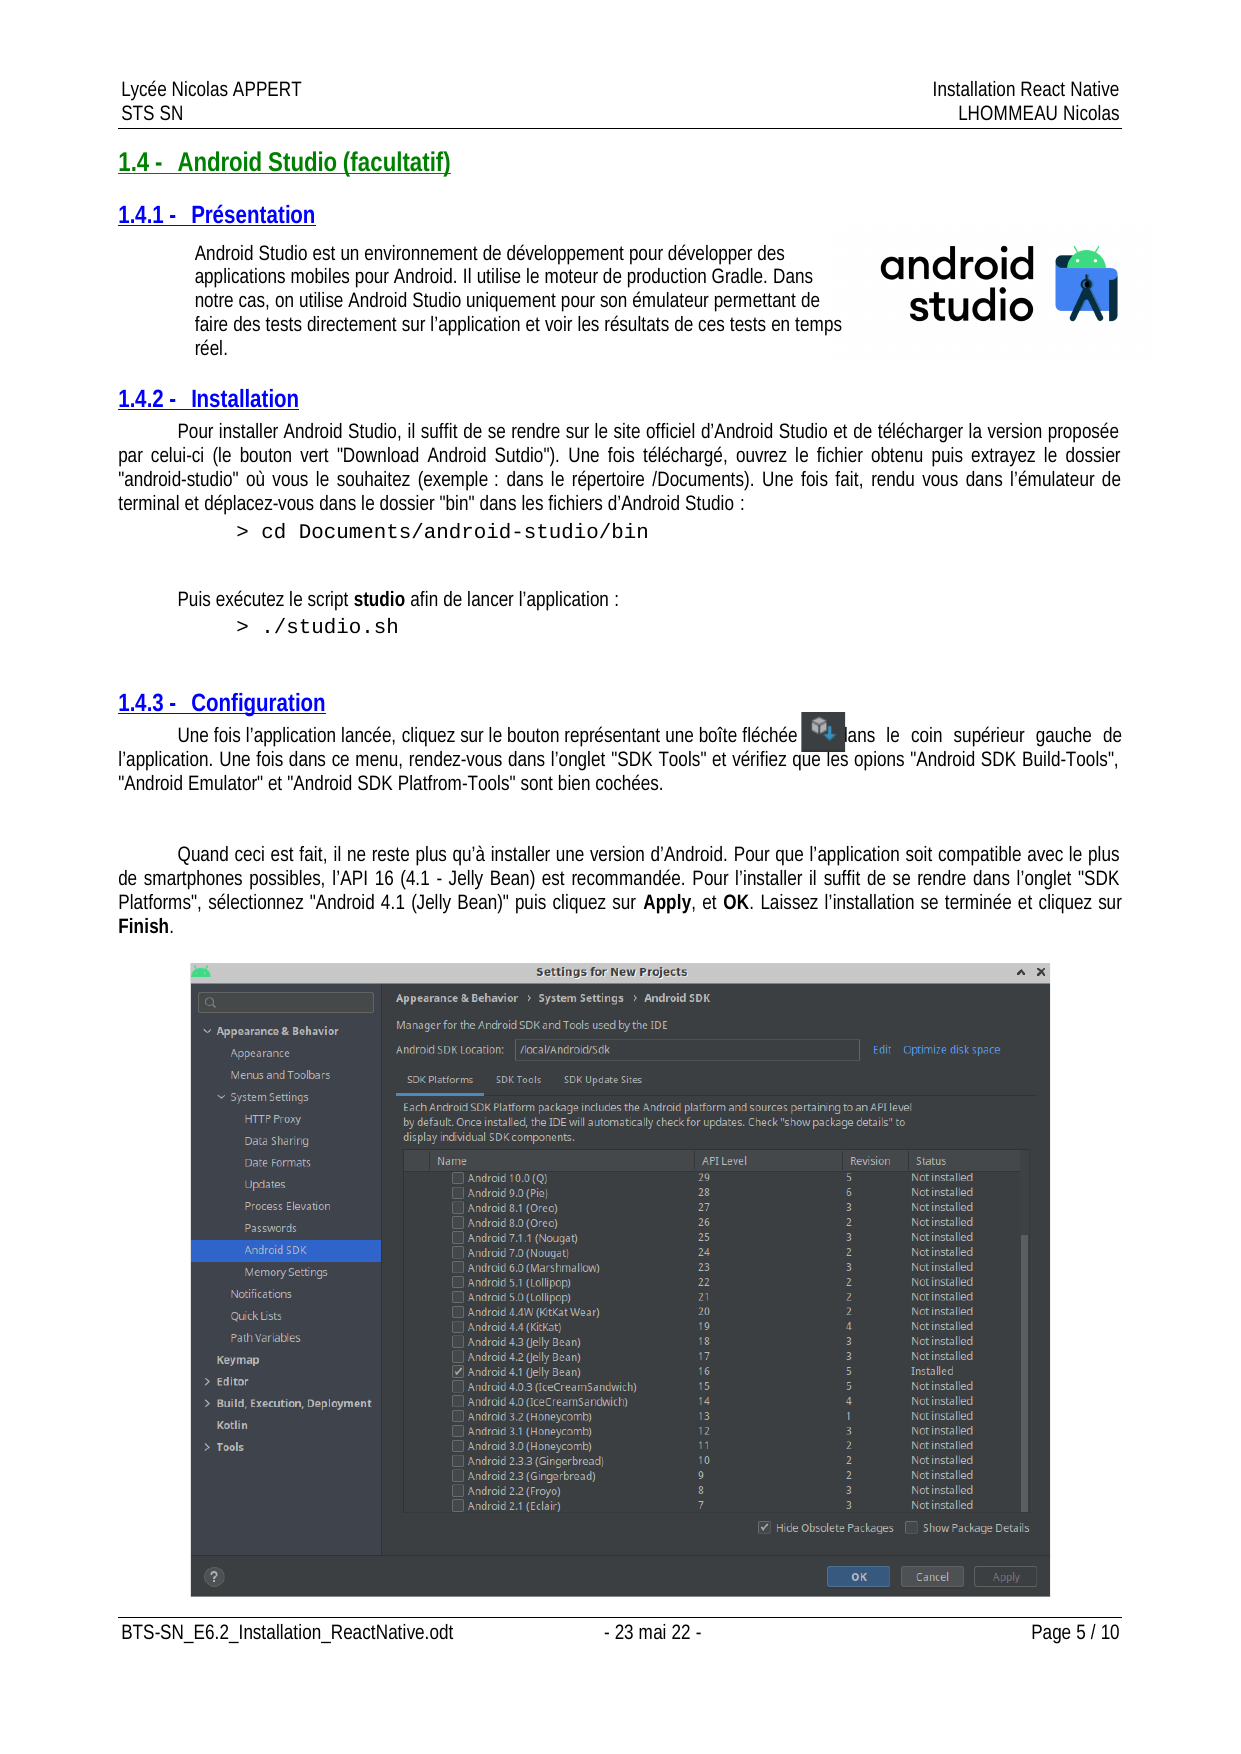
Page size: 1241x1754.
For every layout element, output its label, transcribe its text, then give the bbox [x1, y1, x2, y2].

subtitle Android Studio (facultatif) [118, 145, 1122, 176]
text Puis exécutez le script studio afin de lancer l’application : [118, 586, 1122, 610]
picture [833, 221, 1160, 361]
text > cd Documents/android-studio/bin [118, 521, 1122, 545]
picture [190, 963, 1050, 1597]
picture [801, 712, 846, 752]
subtitle Configuration [118, 688, 1122, 717]
text Quand ceci est fait, il ne reste plus qu’à installer une version d’Android. Pour que l’application soit compatible avec le plus de smartphones possibles, l’API 16 (4.1 - Jelly Bean) est recommandée. Pour l’installer il suffit de se rendre dans l’onglet "SDK Platforms", sélectionnez "Android 4.1 (Jelly Bean)" puis cliquez sur Apply, et OK. Laissez l’installation se terminée et cliquez sur Finish. [118, 842, 1122, 938]
text Une fois l’application lancée, cliquez sur le bouton représentant une boîte fléchée dans le coin supérieur gauche de l’application. Une fois dans ce menu, rendez-vous dans l’onglet "SDK Tools" et vérifiez que les opions "Android SDK Build-Tools", "Android Emulator" et "Android SDK Platfrom-Tools" sont bien cochées. [118, 723, 1122, 795]
text > ./studio.sh [118, 616, 1122, 640]
text Pour installer Android Studio, il suffit de se rendre sur le site officiel d’Android Studio et de télécharger la version proposée par celui-ci (le bouton vert "Download Android Sutdio"). Une fois téléchargé, ouvrez le fichier obtenu puis extrayez le dossier "android-studio" où vous le souhaitez (exemple : dans le répertoire /Documents). Une fois fait, rendu vous dans l’émulateur de terminal et déplacez-vous dans le dossier "bin" dans les fichiers d’Android Studio : [118, 419, 1122, 515]
subtitle Présentation [118, 200, 1122, 229]
subtitle Installation [118, 384, 1122, 413]
